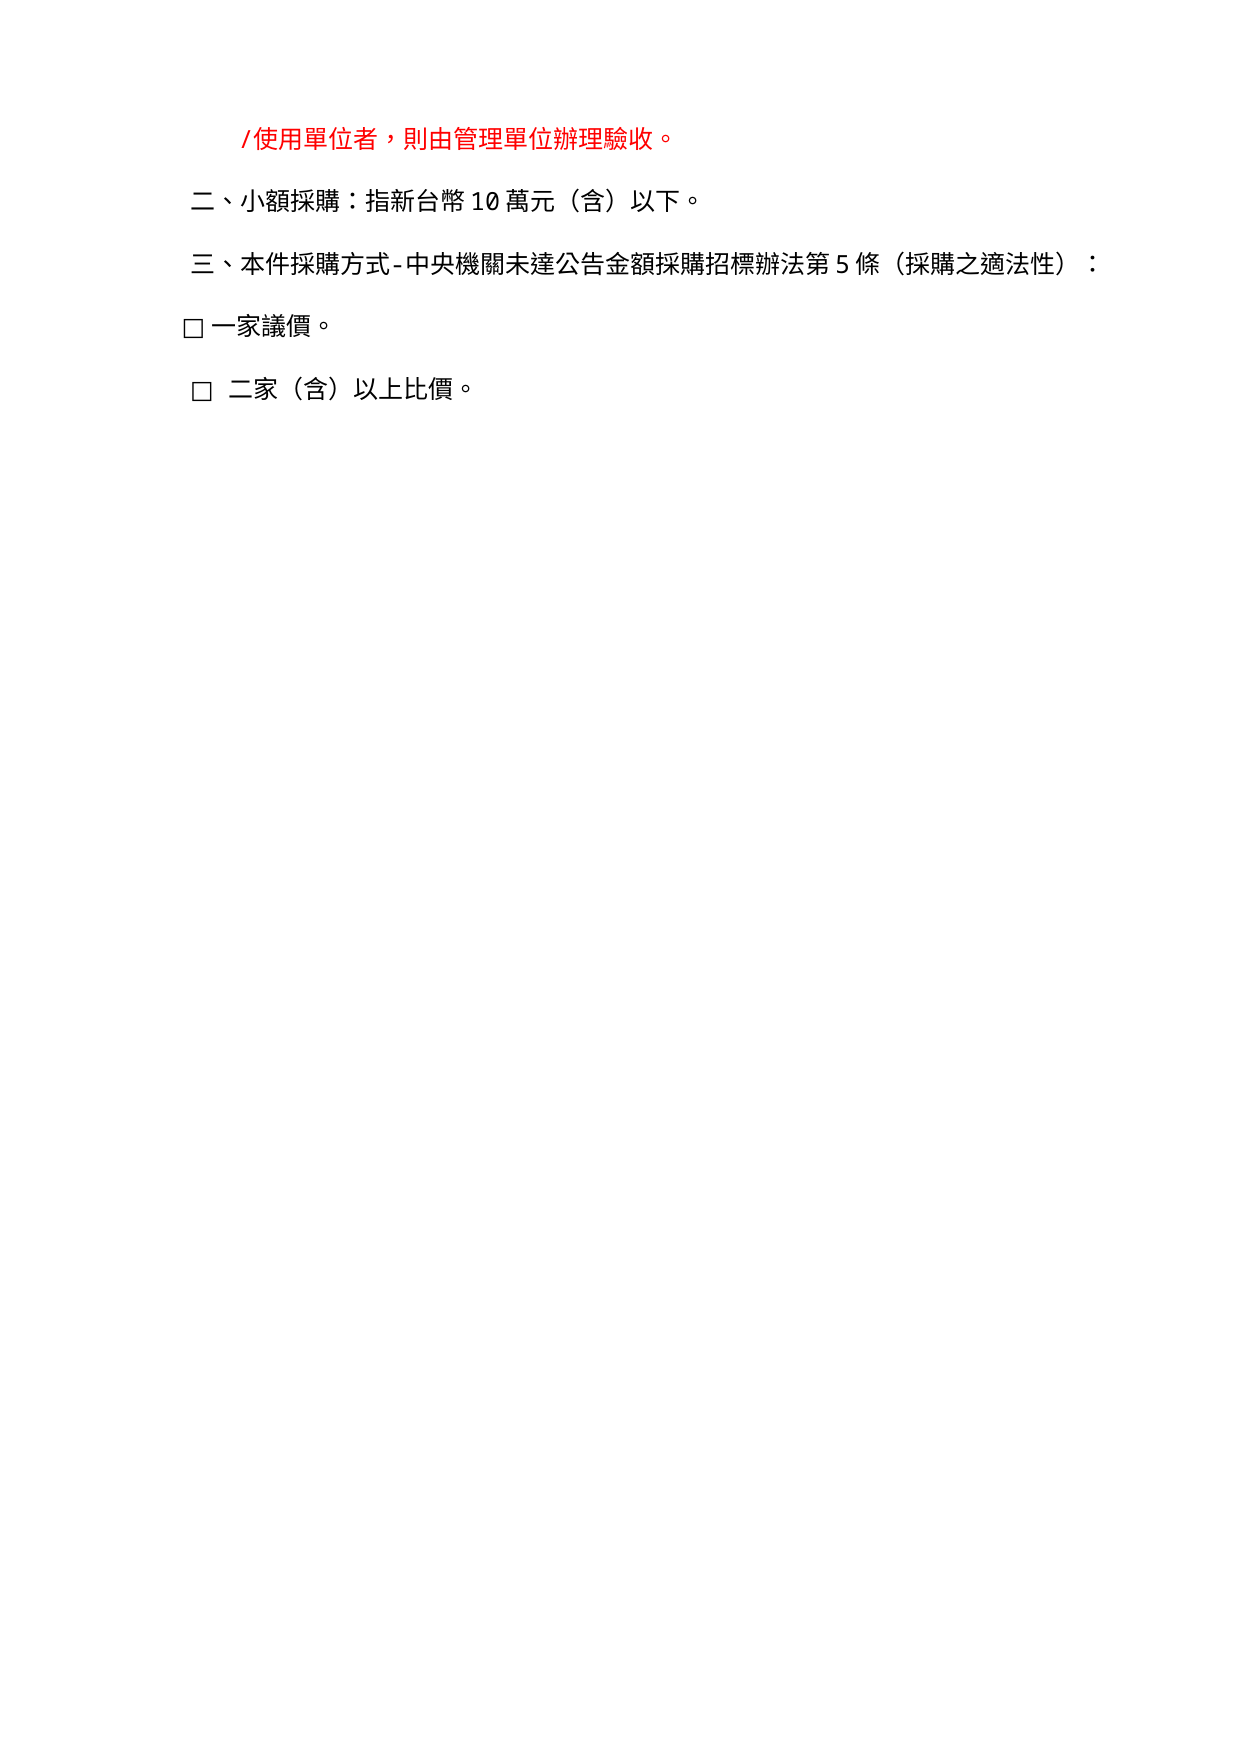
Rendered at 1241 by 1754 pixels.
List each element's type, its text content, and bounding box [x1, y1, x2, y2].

text 二、小額採購：指新台幣10萬元（含）以下。 [130, 158, 1110, 221]
text 三、本件採購方式-中央機關未達公告金額採購招標辦法第5條（採購之適法性）： [130, 221, 1110, 283]
text □ 一家議價。 [130, 283, 1110, 346]
text □ 二家（含）以上比價。 [130, 346, 1110, 408]
text /使用單位者，則由管理單位辦理驗收。 [130, 96, 1110, 158]
